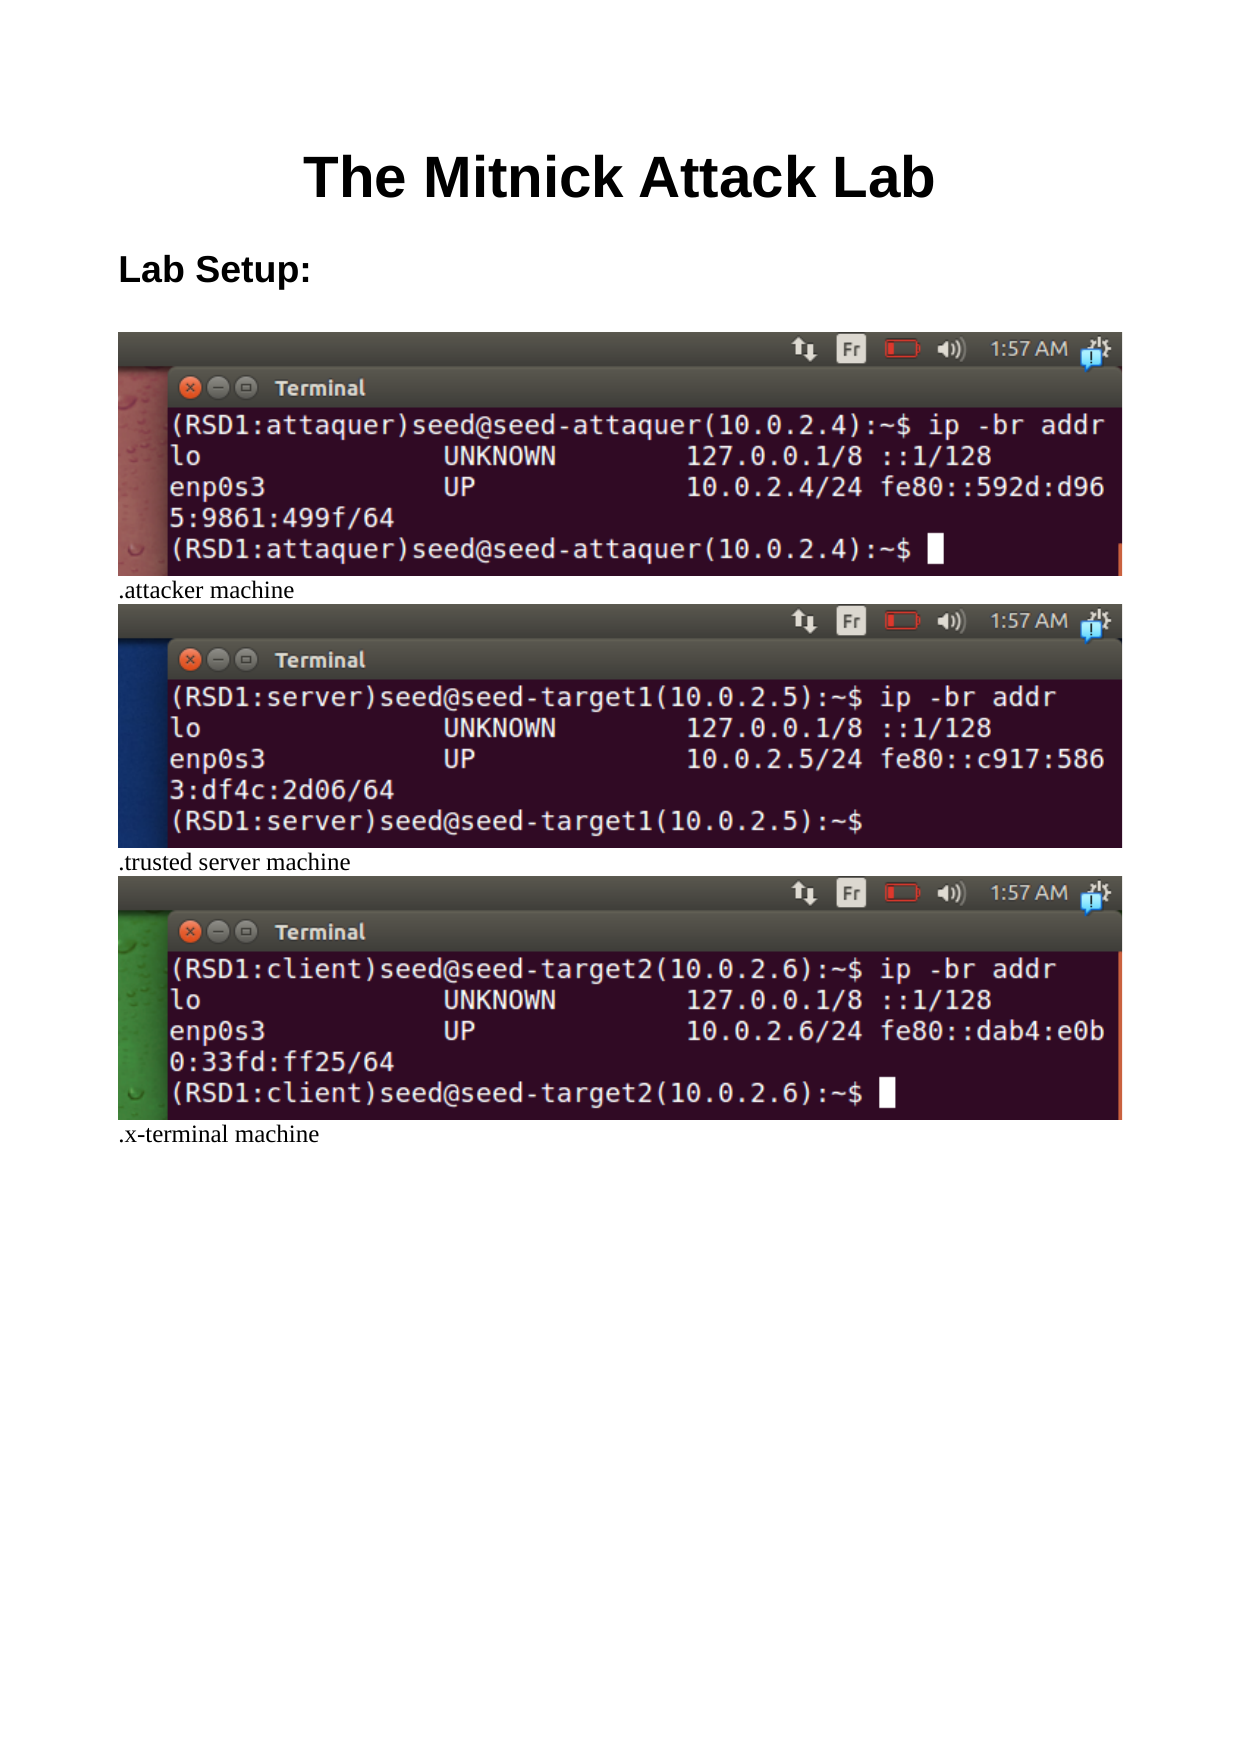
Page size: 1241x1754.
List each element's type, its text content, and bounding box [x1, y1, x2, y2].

picture [118, 876, 1123, 1120]
text .trusted server machine [118, 848, 1122, 876]
text .x-terminal machine [118, 1120, 1122, 1148]
picture [118, 332, 1123, 576]
subtitle Lab Setup: [118, 248, 1122, 291]
picture [118, 604, 1123, 848]
text .attacker machine [118, 576, 1122, 604]
title The Mitnick Attack Lab [118, 143, 1122, 210]
